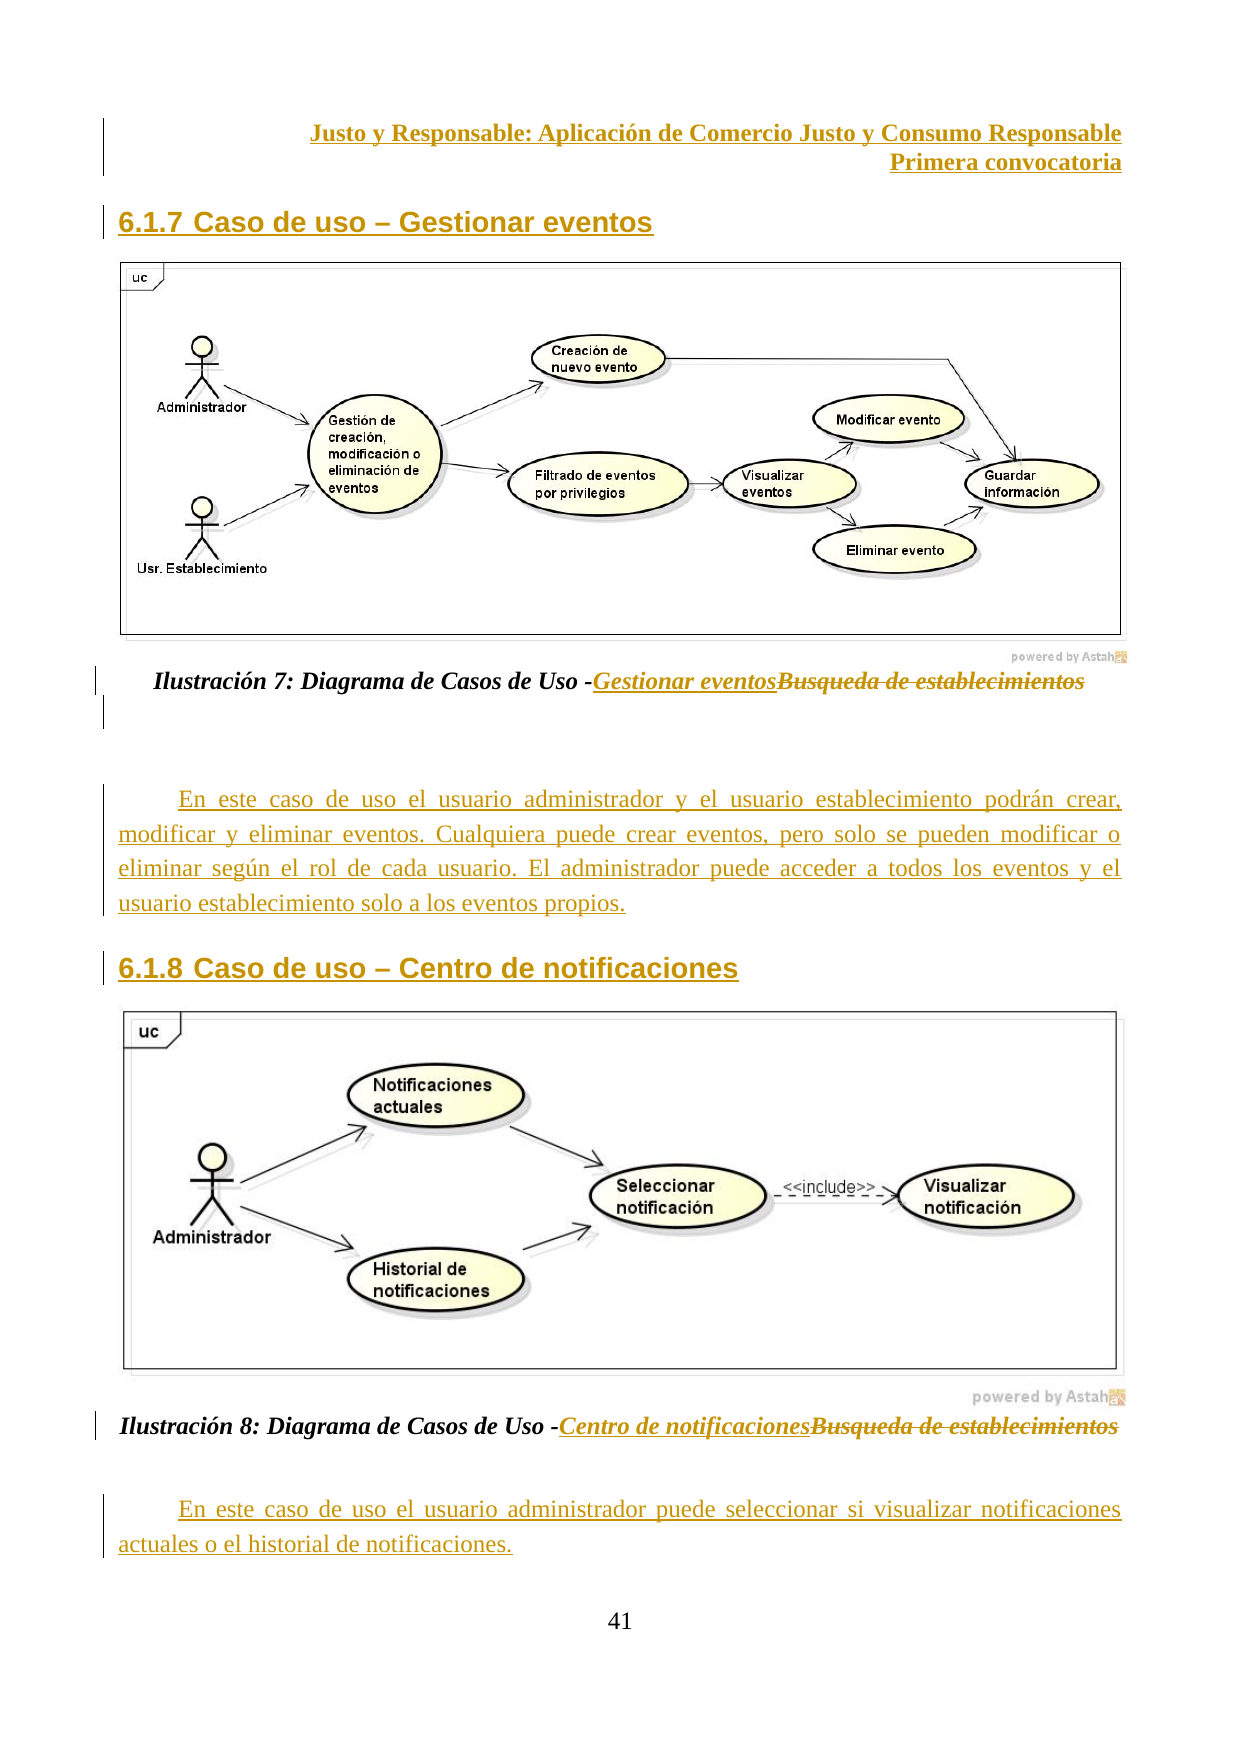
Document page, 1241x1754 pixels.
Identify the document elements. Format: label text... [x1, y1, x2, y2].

subtitle Caso de uso – Gestionar eventos [118, 205, 1122, 239]
text Ilustración 8: Diagrama de Casos de Uso -Centro de notificaciones [109, 1411, 1131, 1440]
text usuario establecimiento solo a los eventos propios. [118, 879, 1122, 916]
text Ilustración 7: Diagrama de Casos de Uso -Gestionar eventos [109, 667, 1131, 695]
text En este caso de uso el usuario administrador puede seleccionar si visualizar notificaciones actuales o el historial de notificaciones. [118, 1494, 1122, 1558]
text En este caso de uso el usuario administrador y el usuario establecimiento podrán crear, modificar y eliminar eventos. Cualquiera puede crear eventos, pero solo se pueden modificar o eliminar según el rol de cada usuario. El administrador puede acceder a todos los eventos y el [118, 784, 1122, 878]
picture [109, 251, 1131, 667]
subtitle Caso de uso – Centro de notificaciones [118, 951, 1122, 985]
picture [109, 997, 1131, 1411]
